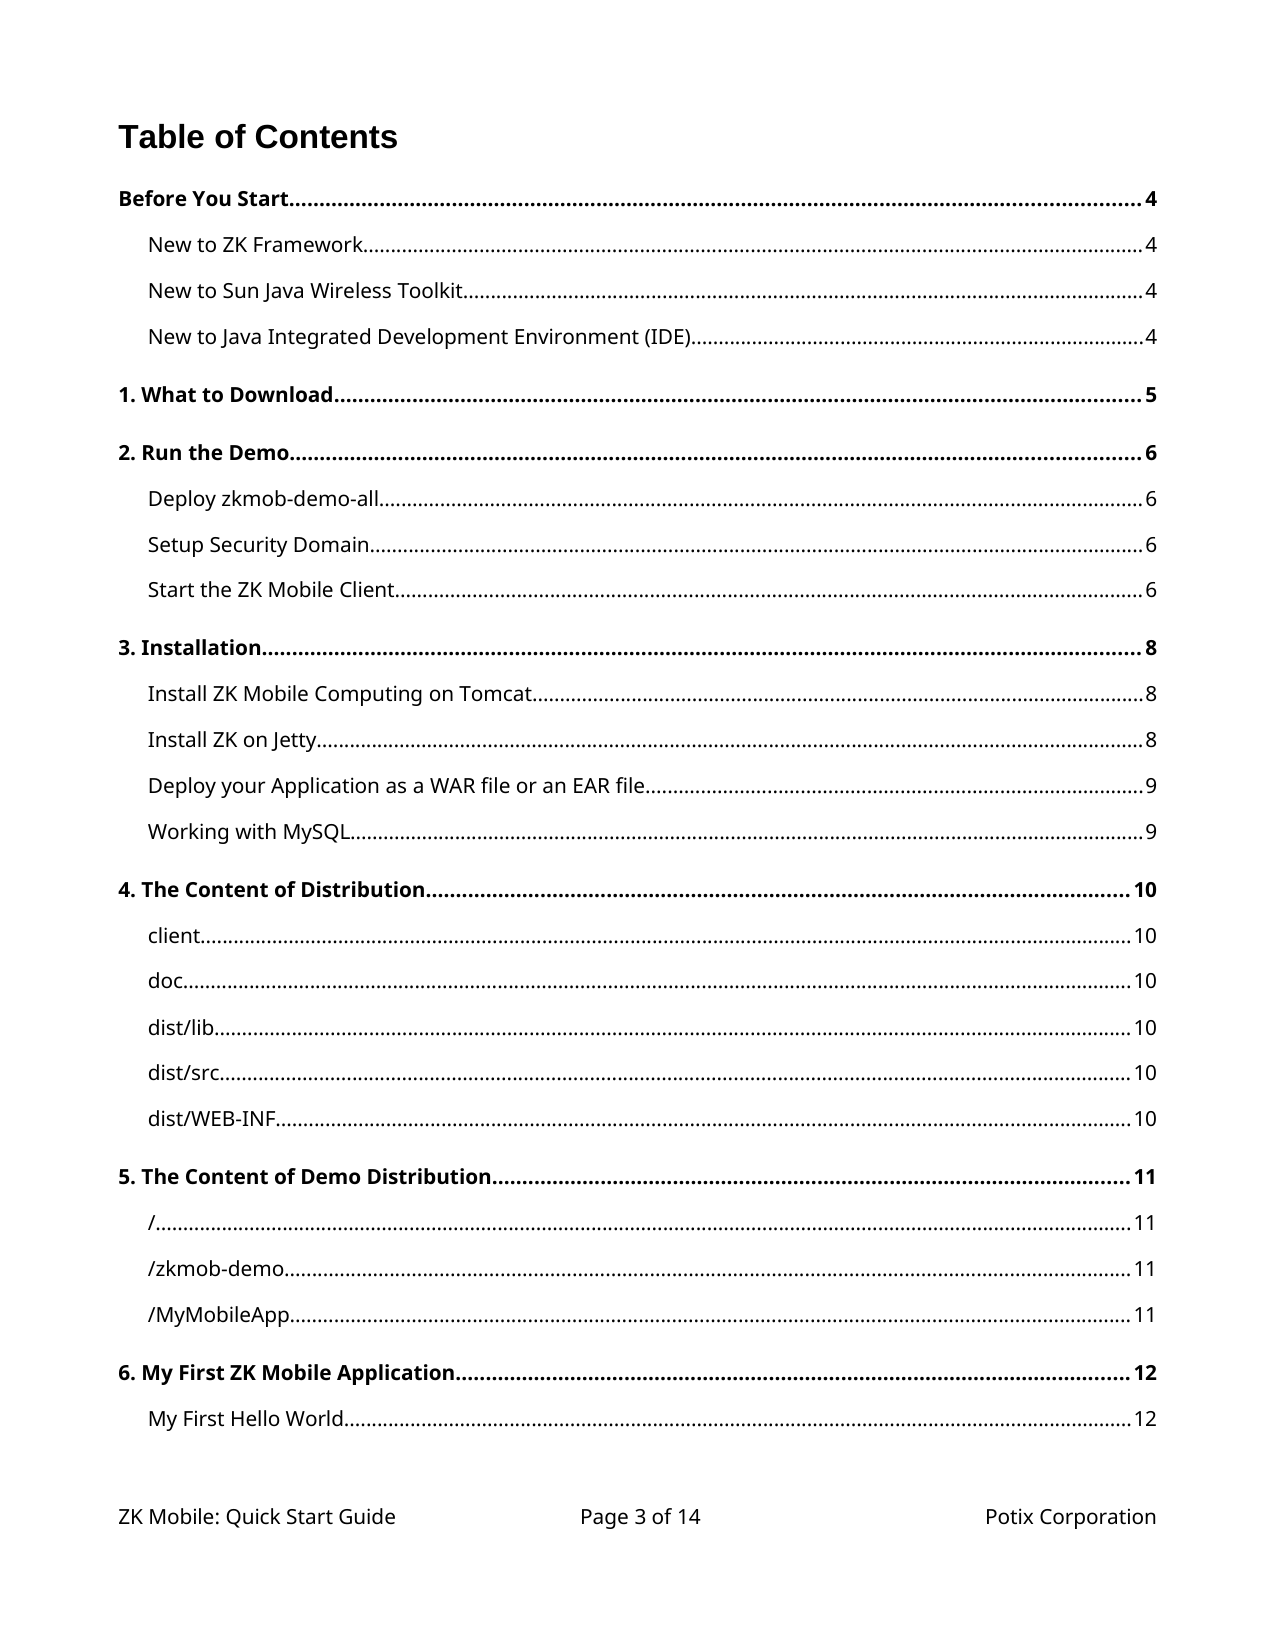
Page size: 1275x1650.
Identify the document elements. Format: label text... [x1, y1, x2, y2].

subtitle Table of Contents [118, 118, 1157, 155]
text 3. Installation 8 [118, 633, 1157, 662]
text New to Sun Java Wireless Toolkit 4 [148, 276, 1157, 305]
text My First Hello World 12 [148, 1404, 1157, 1432]
text 1. What to Download 5 [118, 380, 1157, 408]
text / 11 [148, 1208, 1157, 1236]
text 4. The Content of Distribution 10 [118, 875, 1157, 903]
text Setup Security Domain 6 [148, 530, 1157, 558]
text dist/lib 10 [148, 1013, 1157, 1041]
text /MyMobileApp 11 [148, 1300, 1157, 1328]
text 2. Run the Demo 6 [118, 438, 1157, 466]
text Working with MySQL 9 [148, 817, 1157, 845]
text Start the ZK Mobile Client 6 [148, 576, 1157, 604]
text Install ZK on Jetty 8 [148, 725, 1157, 753]
text Install ZK Mobile Computing on Tomcat 8 [148, 679, 1157, 707]
text dist/WEB-INF 10 [148, 1104, 1157, 1133]
text 5. The Content of Demo Distribution 11 [118, 1162, 1157, 1190]
text /zkmob-demo 11 [148, 1254, 1157, 1282]
text Deploy your Application as a WAR file or an EAR file 9 [148, 771, 1157, 799]
text doc 10 [148, 967, 1157, 995]
text dist/src 10 [148, 1058, 1157, 1087]
text New to Java Integrated Development Environment (IDE) 4 [148, 322, 1157, 351]
text New to ZK Framework 4 [148, 231, 1157, 259]
text Before You Start 4 [118, 184, 1157, 213]
text Deploy zkmob-demo-all 6 [148, 484, 1157, 512]
text 6. My First ZK Mobile Application 12 [118, 1358, 1157, 1386]
text client 10 [148, 921, 1157, 949]
